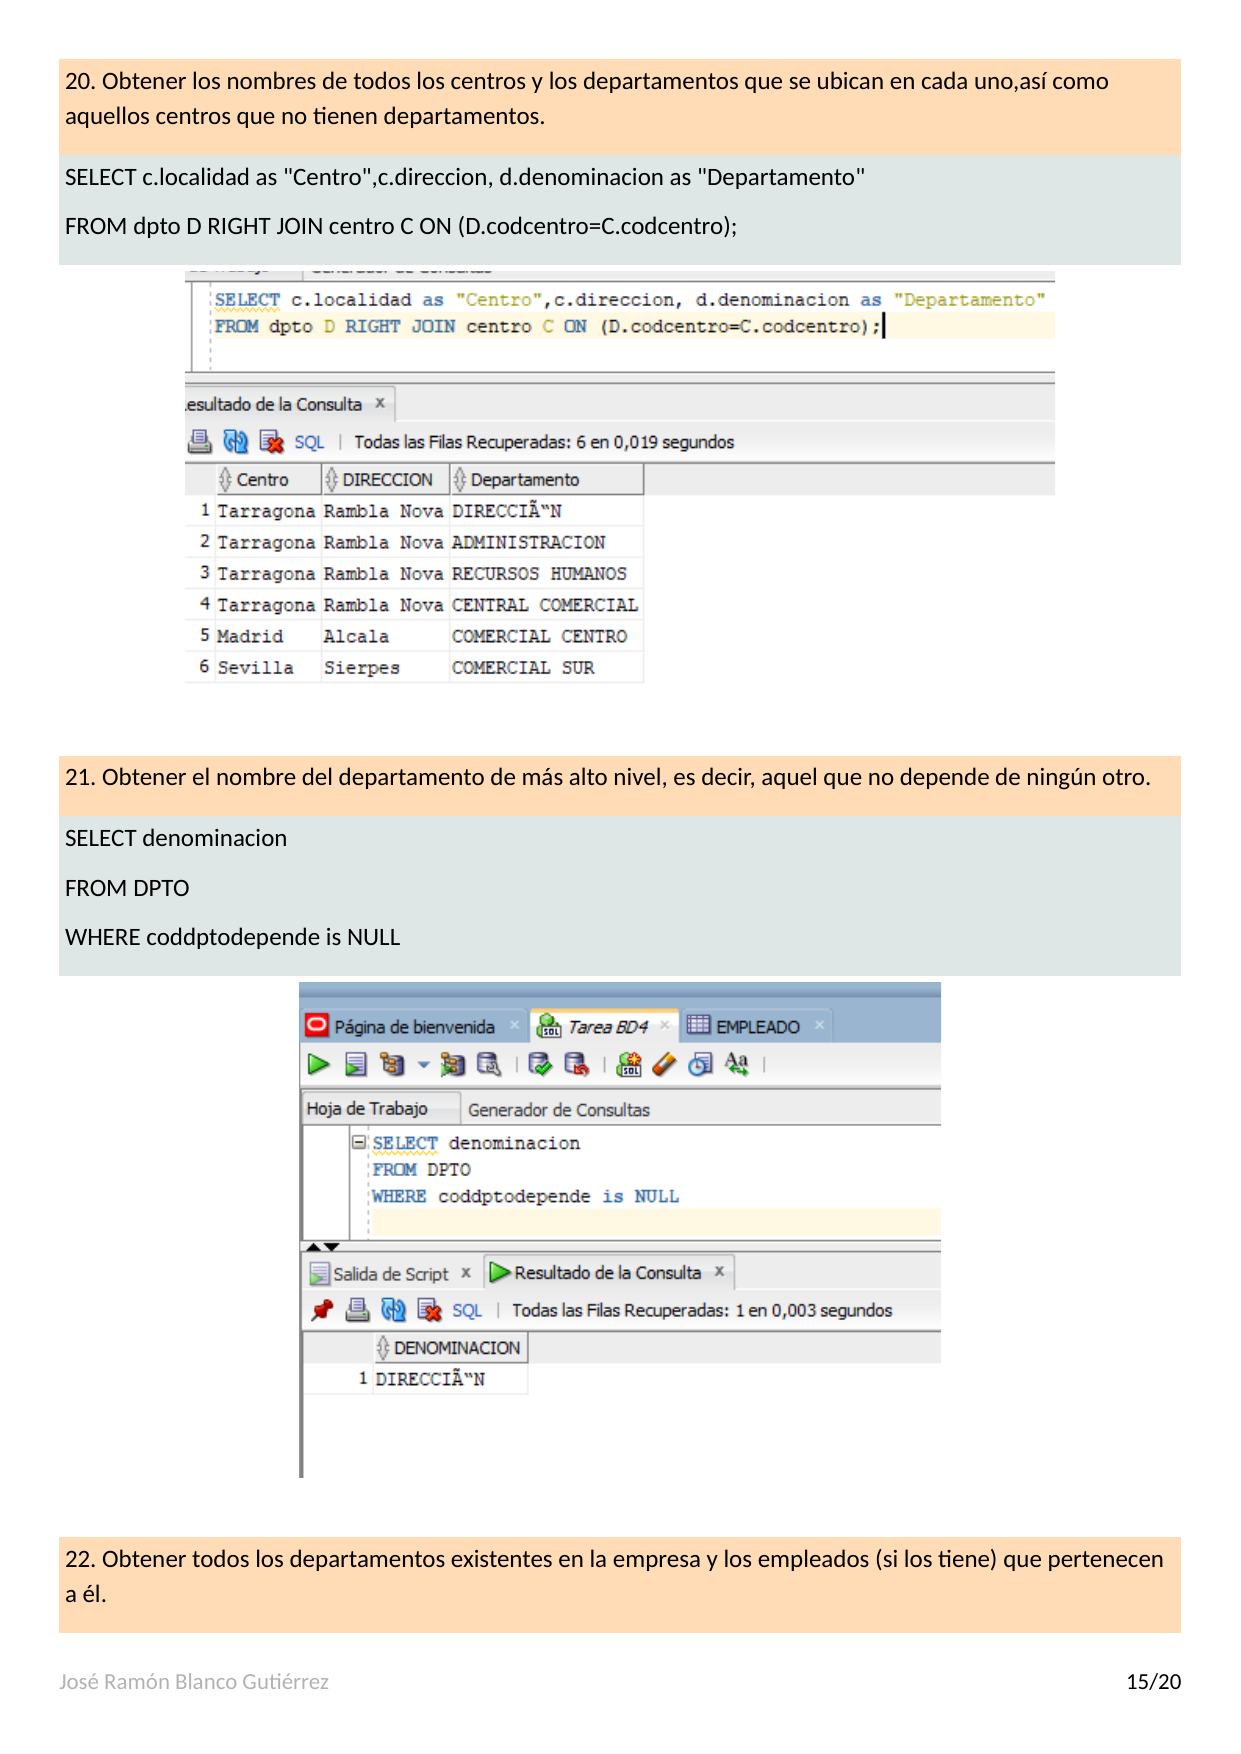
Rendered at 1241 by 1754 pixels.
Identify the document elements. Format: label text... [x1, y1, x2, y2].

picture [185, 271, 1056, 696]
table_cell [59, 265, 1181, 756]
table_cell 20. Obtener los nombres de todos los centros y los departamentos que se ubican en cada uno,así como aquellos centros que no tienen departamentos. [59, 59, 1181, 155]
table_cell 21. Obtener el nombre del departamento de más alto nivel, es decir, aquel que no depende de ningún otro. [59, 756, 1181, 816]
table_cell [59, 976, 1181, 1537]
table_cell SELECT c.localidad as "Centro",c.direccion, d.denominacion as "Departamento" FROM dpto D RIGHT JOIN centro C ON (D.codcentro=C.codcentro); [59, 155, 1181, 265]
table_cell SELECT denominacion FROM DPTO WHERE coddptodepende is NULL [59, 816, 1181, 976]
table_cell 22. Obtener todos los departamentos existentes en la empresa y los empleados (si los tiene) que pertenecen a él. [59, 1537, 1181, 1633]
picture [299, 982, 942, 1478]
